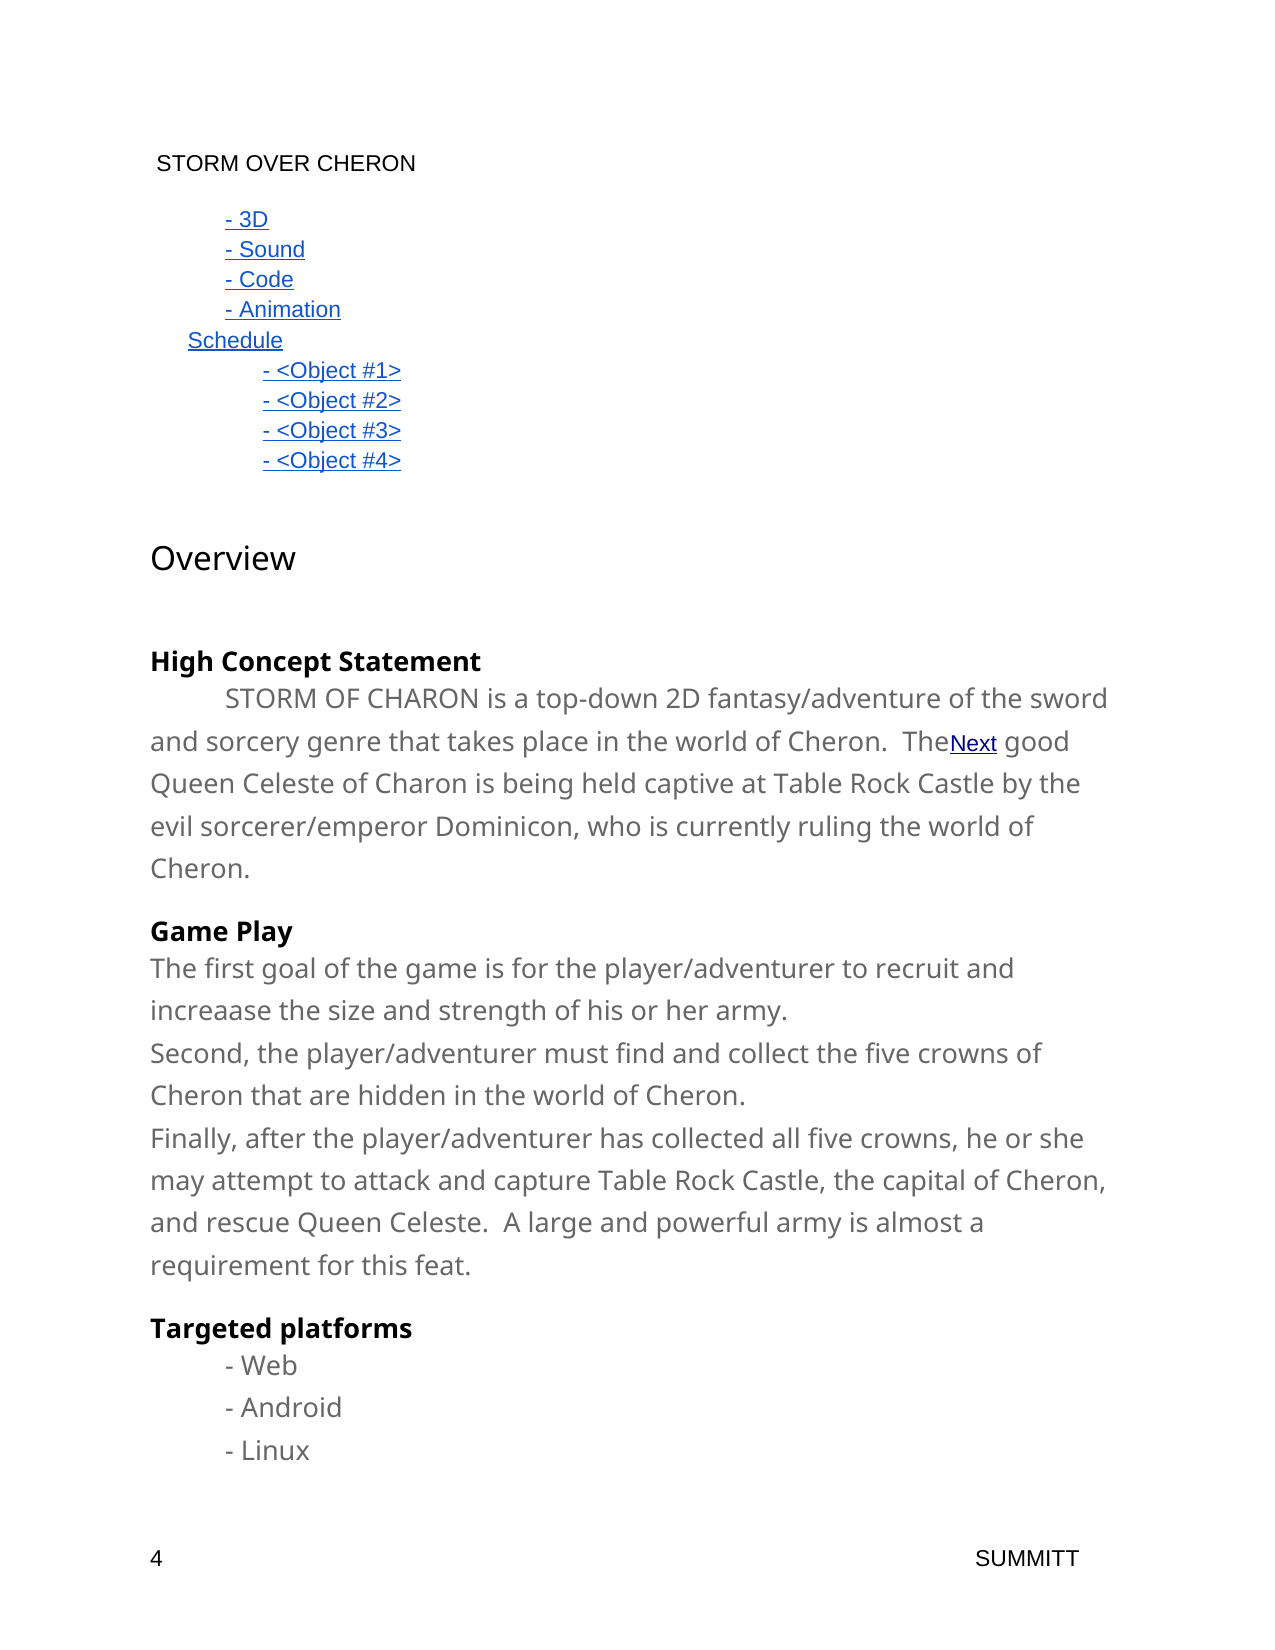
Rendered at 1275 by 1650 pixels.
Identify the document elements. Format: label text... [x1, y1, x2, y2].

text STORM OF CHARON is a top-down 2D fantasy/adventure of the sword and sorcery genre that takes place in the world of Cheron. TheNext good Queen Celeste of Charon is being held captive at Table Rock Castle by the evil sorcerer/emperor Dominicon, who is currently ruling the world of Cheron. [150, 680, 1125, 886]
text - Web [150, 1346, 1125, 1383]
text Finally, after the player/adventurer has collected all five crowns, he or she may attempt to attack and capture Table Rock Castle, the capital of Cheron, and rescue Queen Celeste. A large and powerful army is almost a requirement for this feat. [150, 1119, 1125, 1283]
text - <Object #4> [262, 447, 1125, 474]
text - Sound [225, 236, 1125, 262]
text - Android [150, 1389, 1125, 1426]
text - Linux [150, 1431, 1125, 1468]
subtitle Overview [150, 534, 1125, 580]
text - <Object #3> [262, 417, 1125, 444]
text The first goal of the game is for the player/adventurer to recruit and increaase the size and strength of his or her army. [150, 949, 1125, 1029]
text - 3D [225, 206, 1125, 232]
text Second, the player/adventurer must find and collect the five crowns of Cheron that are hidden in the world of Cheron. [150, 1034, 1125, 1113]
subtitle Game Play [150, 913, 1125, 949]
text - <Object #1> [262, 357, 1125, 383]
text - <Object #2> [262, 387, 1125, 413]
subtitle High Concept Statement [150, 643, 1125, 680]
text - Animation [225, 296, 1125, 323]
text - Code [225, 266, 1125, 293]
subtitle Targeted platforms [150, 1309, 1125, 1346]
text Schedule [187, 327, 1125, 353]
